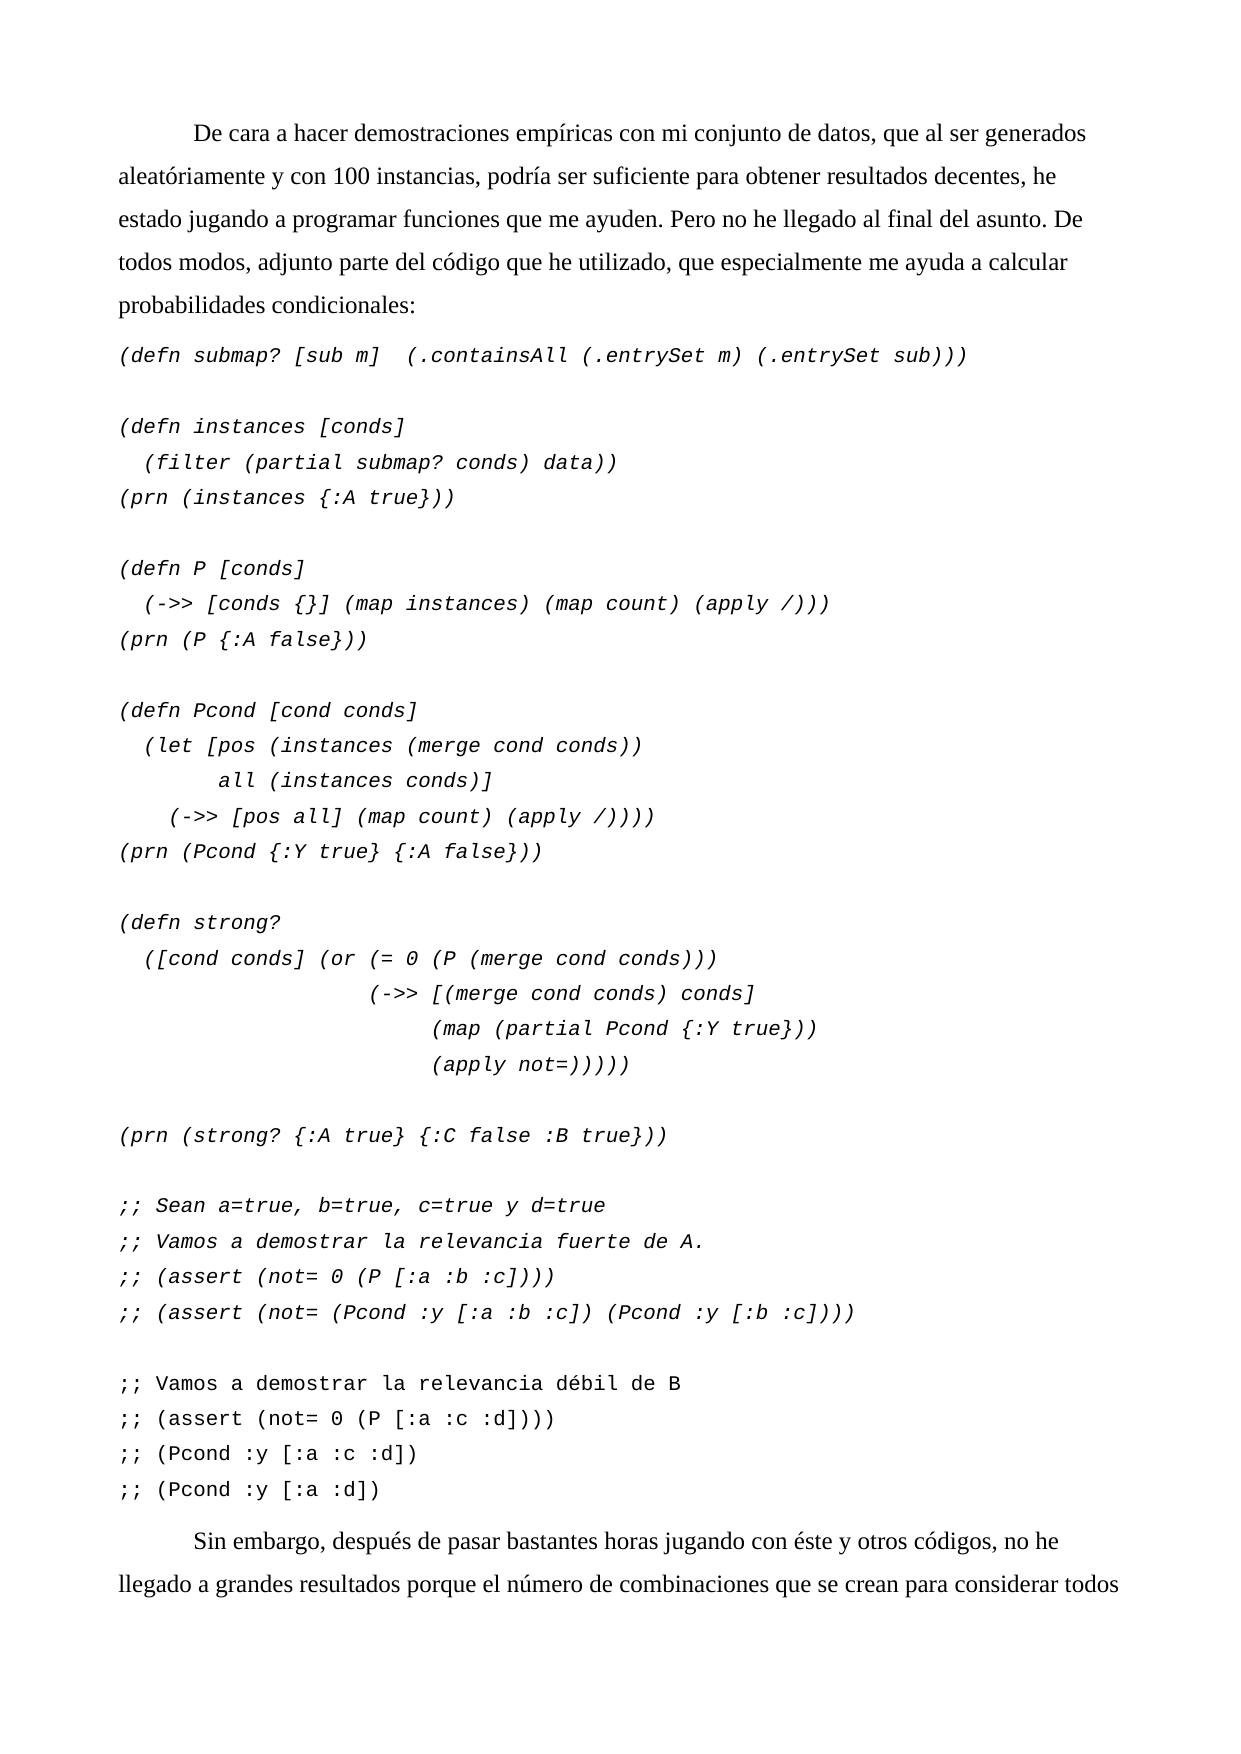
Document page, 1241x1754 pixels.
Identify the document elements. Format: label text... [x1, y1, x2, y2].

text ;; (Pcond :y [:a :c :d]) [118, 1443, 1122, 1467]
text ;; (Pcond :y [:a :d]) [118, 1479, 1122, 1502]
text (defn P [conds] [118, 558, 1122, 582]
text (->> [(merge cond conds) conds] [118, 983, 1122, 1007]
text ;; Vamos a demostrar la relevancia fuerte de A. [118, 1231, 1122, 1254]
text (let [pos (instances (merge cond conds)) [118, 735, 1122, 759]
text all (instances conds)] [118, 771, 1122, 794]
text ;; Sean a=true, b=true, c=true y d=true [118, 1196, 1122, 1219]
text (prn (instances {:A true})) [118, 487, 1122, 511]
text (->> [conds {}] (map instances) (map count) (apply /))) [118, 593, 1122, 617]
text ;; (assert (not= 0 (P [:a :c :d]))) [118, 1408, 1122, 1432]
text (defn strong? [118, 912, 1122, 936]
text (prn (P {:A false})) [118, 629, 1122, 652]
text Sin embargo, después de pasar bastantes horas jugando con éste y otros códigos, no he llegado a grandes resultados porque el número de combinaciones que se crean para considerar todos [118, 1526, 1122, 1598]
text ([cond conds] (or (= 0 (P (merge cond conds))) [118, 948, 1122, 971]
text (defn submap? [sub m] (.containsAll (.entrySet m) (.entrySet sub))) [118, 346, 1122, 369]
text (defn instances [conds] [118, 416, 1122, 440]
text ;; Vamos a demostrar la relevancia débil de B [118, 1373, 1122, 1396]
text (apply not=))))) [118, 1054, 1122, 1077]
text (defn Pcond [cond conds] [118, 700, 1122, 723]
text (filter (partial submap? conds) data)) [118, 452, 1122, 475]
text (prn (strong? {:A true} {:C false :B true})) [118, 1125, 1122, 1148]
text ;; (assert (not= (Pcond :y [:a :b :c]) (Pcond :y [:b :c]))) [118, 1302, 1122, 1325]
text (prn (Pcond {:Y true} {:A false})) [118, 841, 1122, 865]
text ;; (assert (not= 0 (P [:a :b :c]))) [118, 1266, 1122, 1290]
text (->> [pos all] (map count) (apply /)))) [118, 806, 1122, 829]
text De cara a hacer demostraciones empíricas con mi conjunto de datos, que al ser generados aleatóriamente y con 100 instancias, podría ser suficiente para obtener resultados decentes, he estado jugando a programar funciones que me ayuden. Pero no he llegado al final del asunto. De todos modos, adjunto parte del código que he utilizado, que especialmente me ayuda a calcular probabilidades condicionales: [118, 118, 1122, 319]
text (map (partial Pcond {:Y true})) [118, 1018, 1122, 1042]
